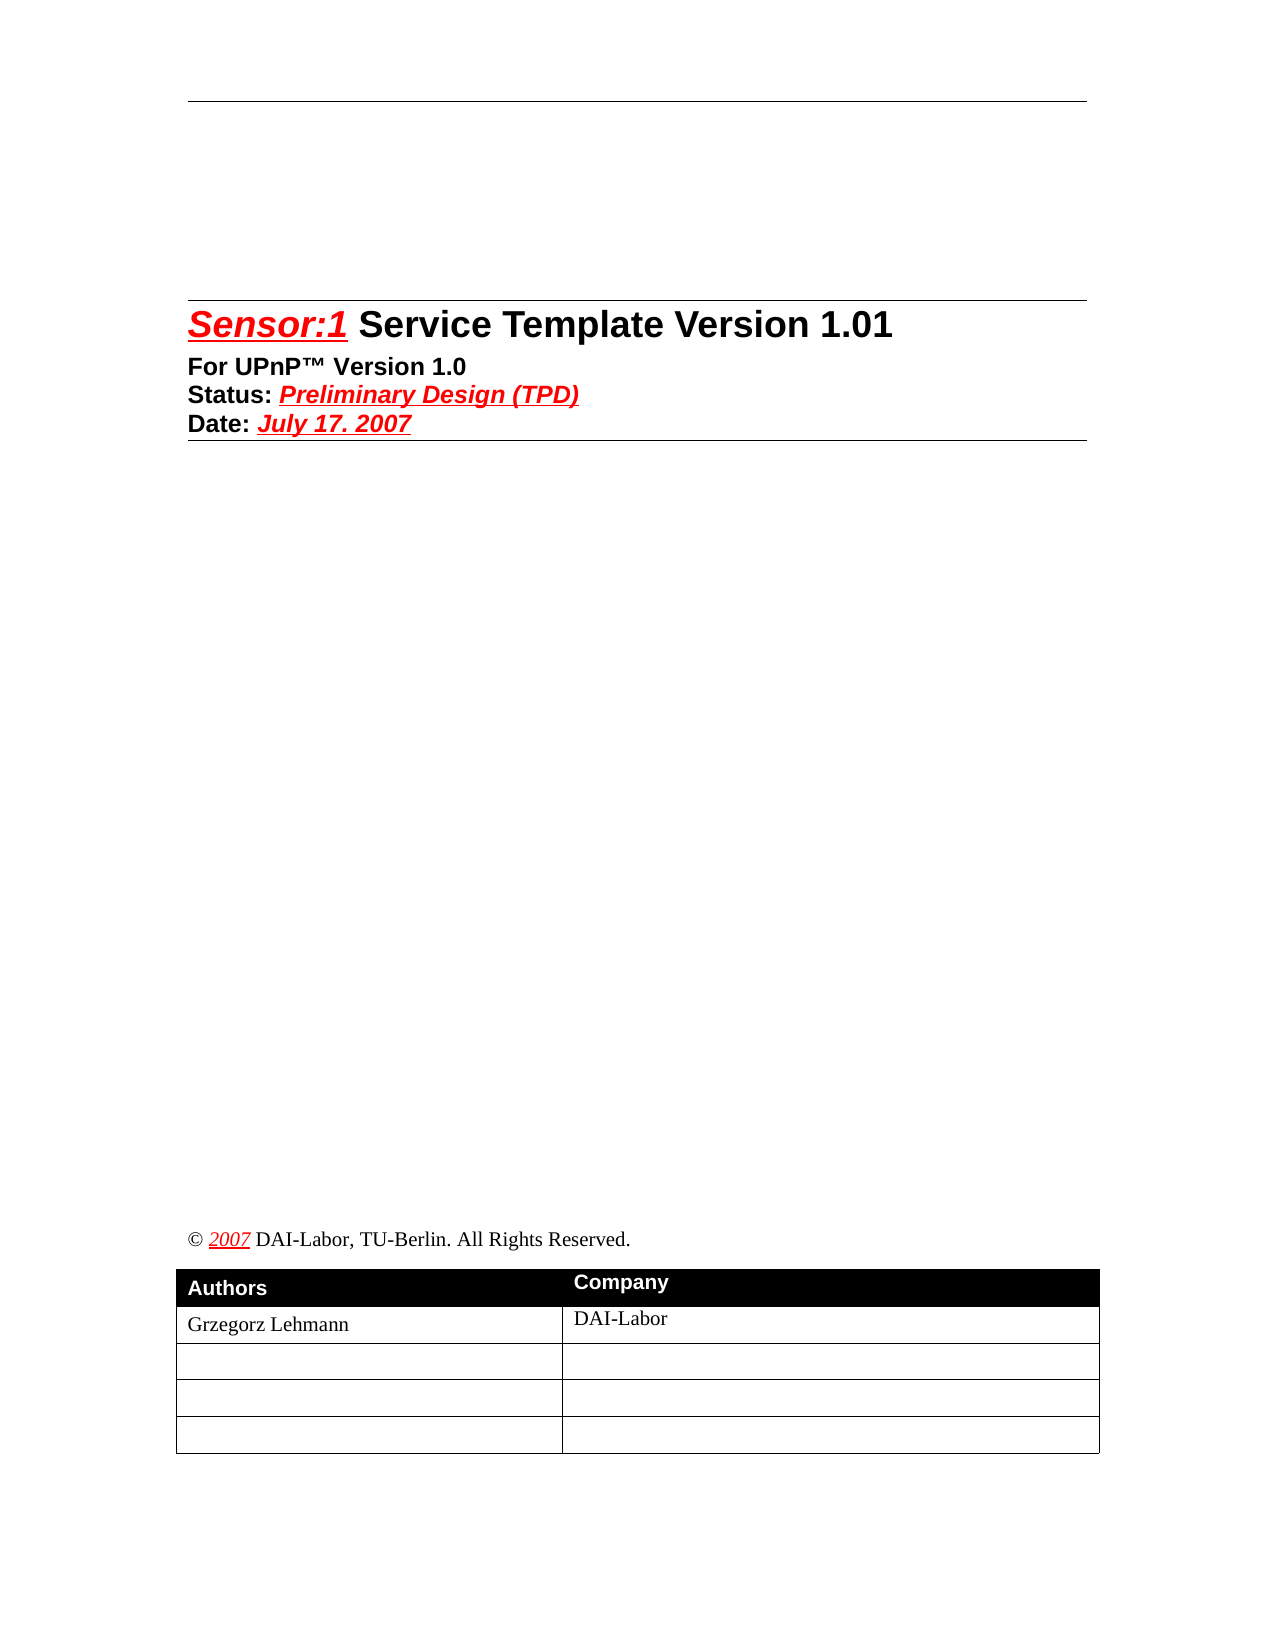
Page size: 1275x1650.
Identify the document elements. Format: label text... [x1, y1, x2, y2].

text © 2007 DAI-Labor, TU-Berlin. All Rights Reserved. [187, 1227, 1087, 1251]
text Status: Preliminary Design (TPD) [187, 380, 1087, 409]
table_cell DAI-Labor [563, 1307, 1099, 1343]
table_cell [177, 1344, 562, 1379]
table_cell [563, 1344, 1099, 1379]
title Sensor:1 Service Template Version 1.01 [187, 301, 1087, 345]
subtitle For UPnP™ Version 1.0 [187, 352, 1087, 380]
table_cell [563, 1417, 1099, 1453]
text Date: July 17. 2007 [187, 409, 1087, 440]
table_header Authors [177, 1270, 562, 1306]
table_cell [177, 1417, 562, 1453]
table_header Company [563, 1270, 1099, 1306]
table_cell [177, 1380, 562, 1416]
table_cell Grzegorz Lehmann [177, 1307, 562, 1343]
table_cell [563, 1380, 1099, 1416]
